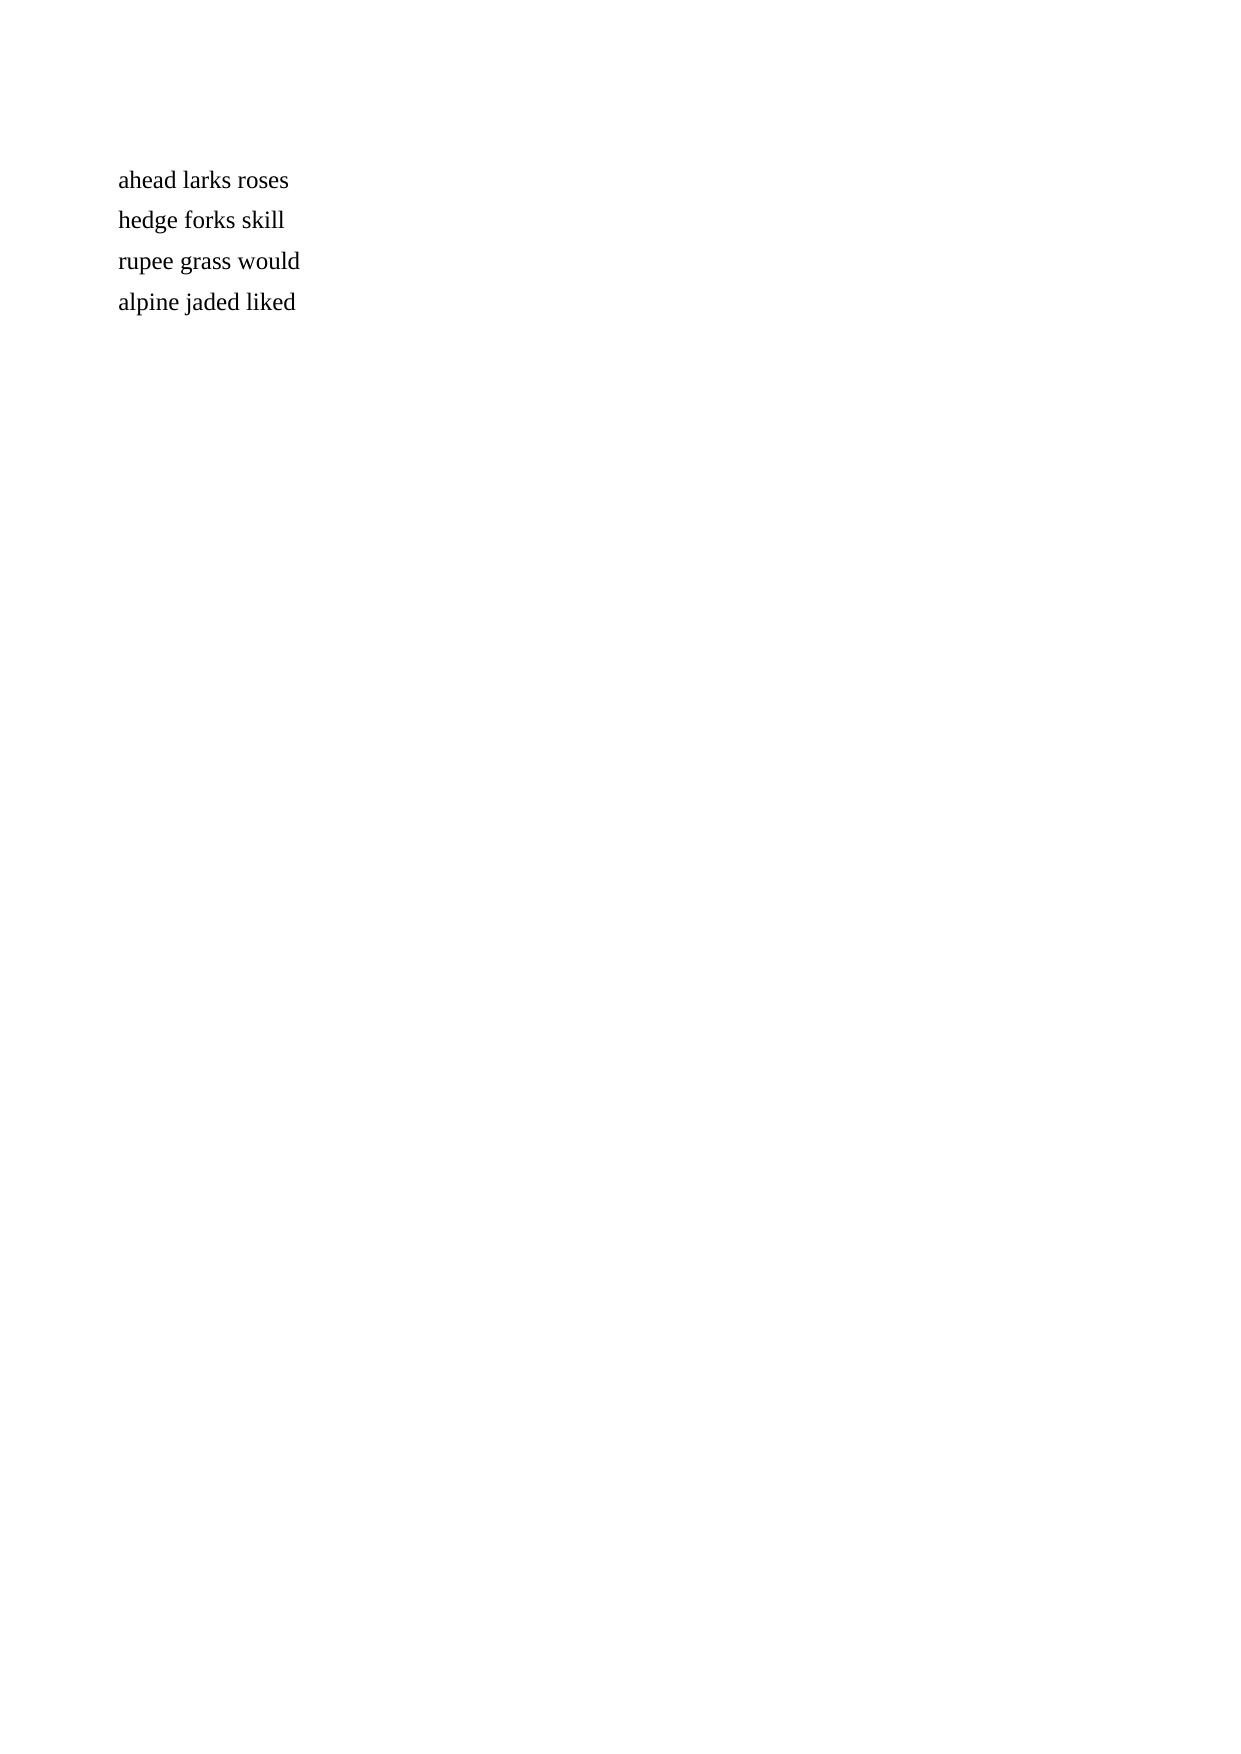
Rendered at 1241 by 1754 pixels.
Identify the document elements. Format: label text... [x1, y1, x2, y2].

text alpine jaded liked [118, 287, 1122, 315]
text hedge forks skill [118, 205, 1122, 234]
text ahead larks roses [118, 165, 1122, 193]
text rupee grass would [118, 246, 1122, 275]
